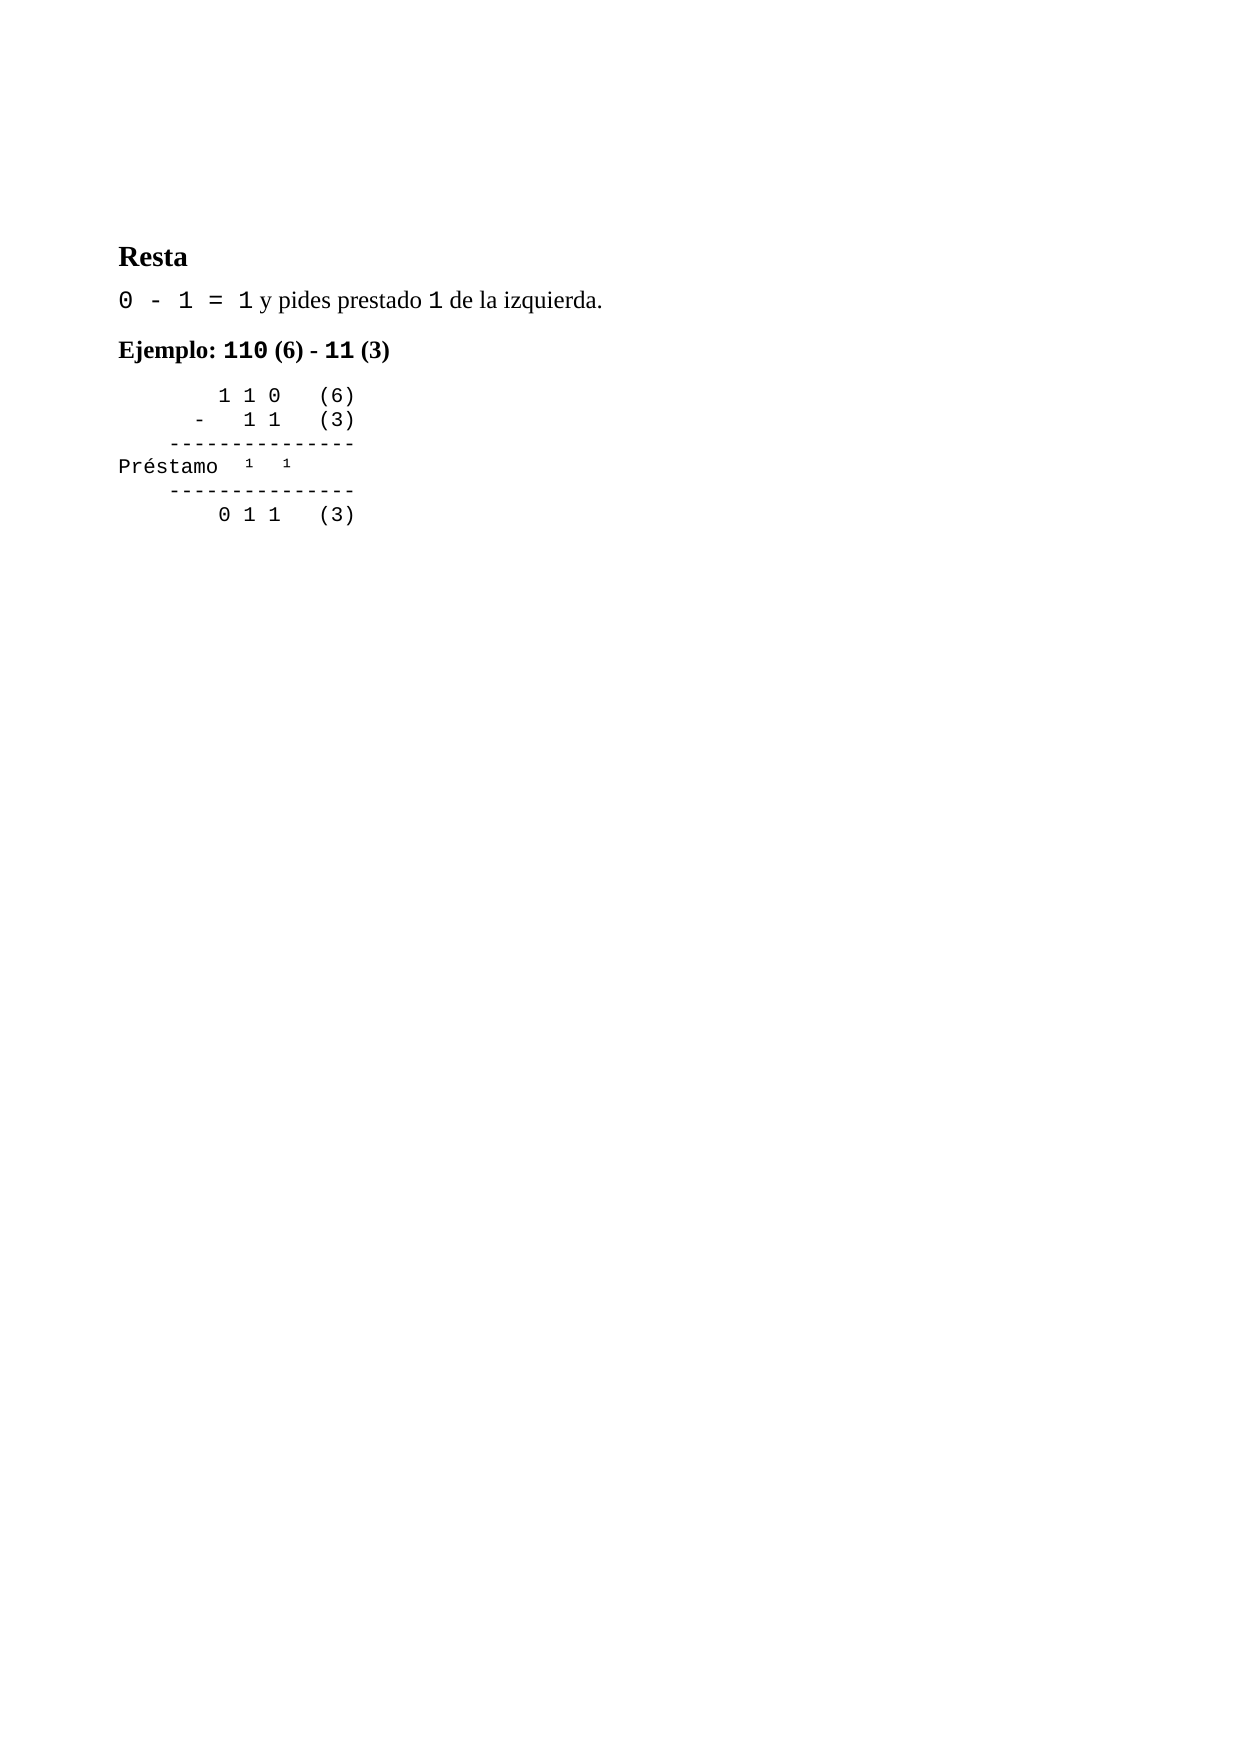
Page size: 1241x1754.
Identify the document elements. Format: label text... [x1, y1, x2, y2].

text 0 1 1 (3) [118, 504, 1122, 527]
text Ejemplo: 110 (6) - 11 (3) [118, 335, 1122, 366]
text Préstamo ¹ ¹ [118, 456, 1122, 480]
text --------------- [118, 433, 1122, 456]
text 1 1 0 (6) [118, 385, 1122, 409]
text --------------- [118, 480, 1122, 504]
subtitle Resta [118, 239, 1122, 273]
text - 1 1 (3) [118, 409, 1122, 433]
text 0 - 1 = 1 y pides prestado 1 de la izquierda. [118, 285, 1122, 316]
